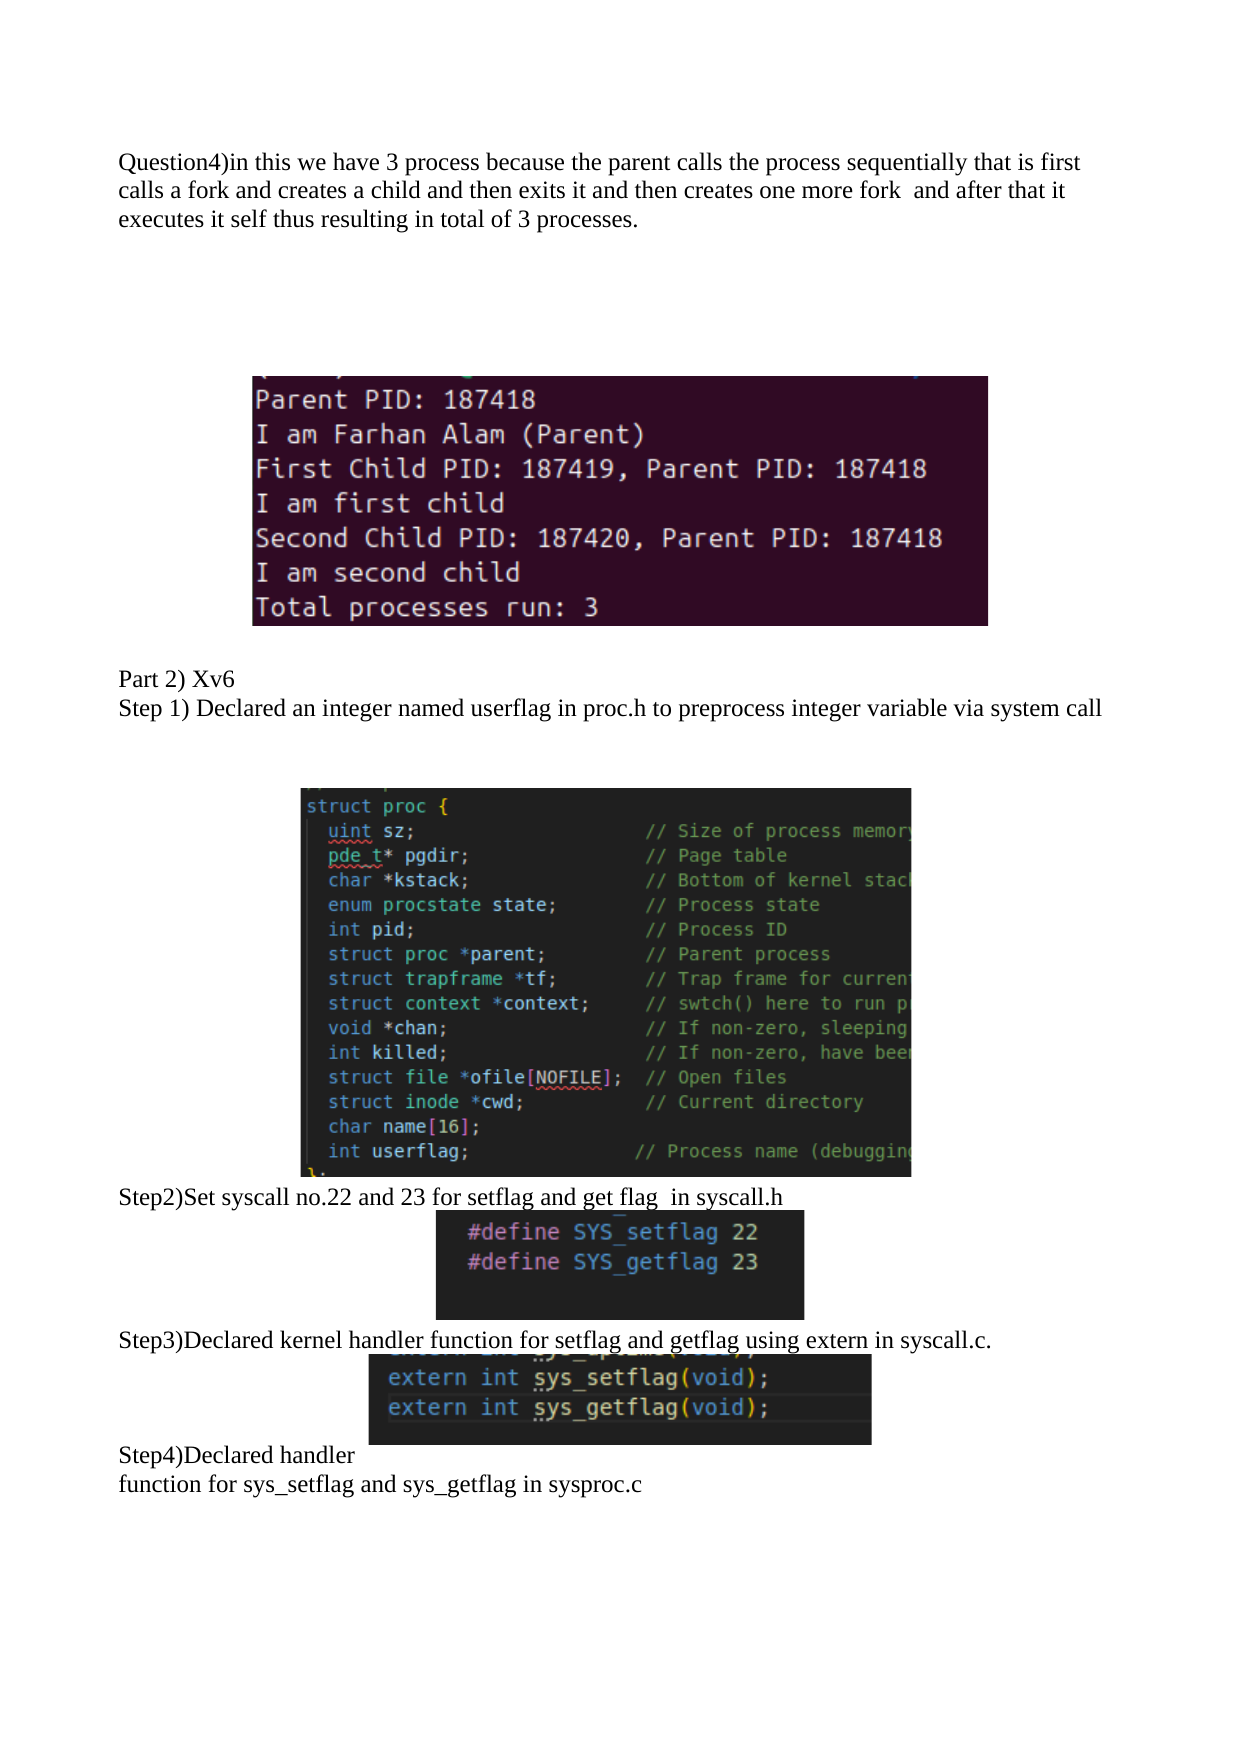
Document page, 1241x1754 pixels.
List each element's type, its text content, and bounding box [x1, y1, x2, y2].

text Step3)Declared kernel handler function for setflag and getflag using extern in syscall.c. [118, 1211, 1122, 1354]
text Step 1) Declared an integer named userflag in proc.h to preprocess integer variable via system call Step2)Set syscall no.22 and 23 for setflag and get flag in syscall.h [118, 693, 1122, 1211]
picture [435, 1210, 805, 1320]
text Part 2) Xv6 [118, 377, 1122, 693]
picture [300, 788, 912, 1177]
picture [368, 1354, 872, 1445]
picture [252, 376, 989, 626]
text Step4)Declared handler function for sys_setflag and sys_getflag in sysproc.c [118, 1354, 1122, 1498]
text Question4)in this we have 3 process because the parent calls the process sequentially that is first calls a fork and creates a child and then exits it and then creates one more fork and after that it executes it self thus resulting in total of 3 processes. [118, 118, 1122, 233]
